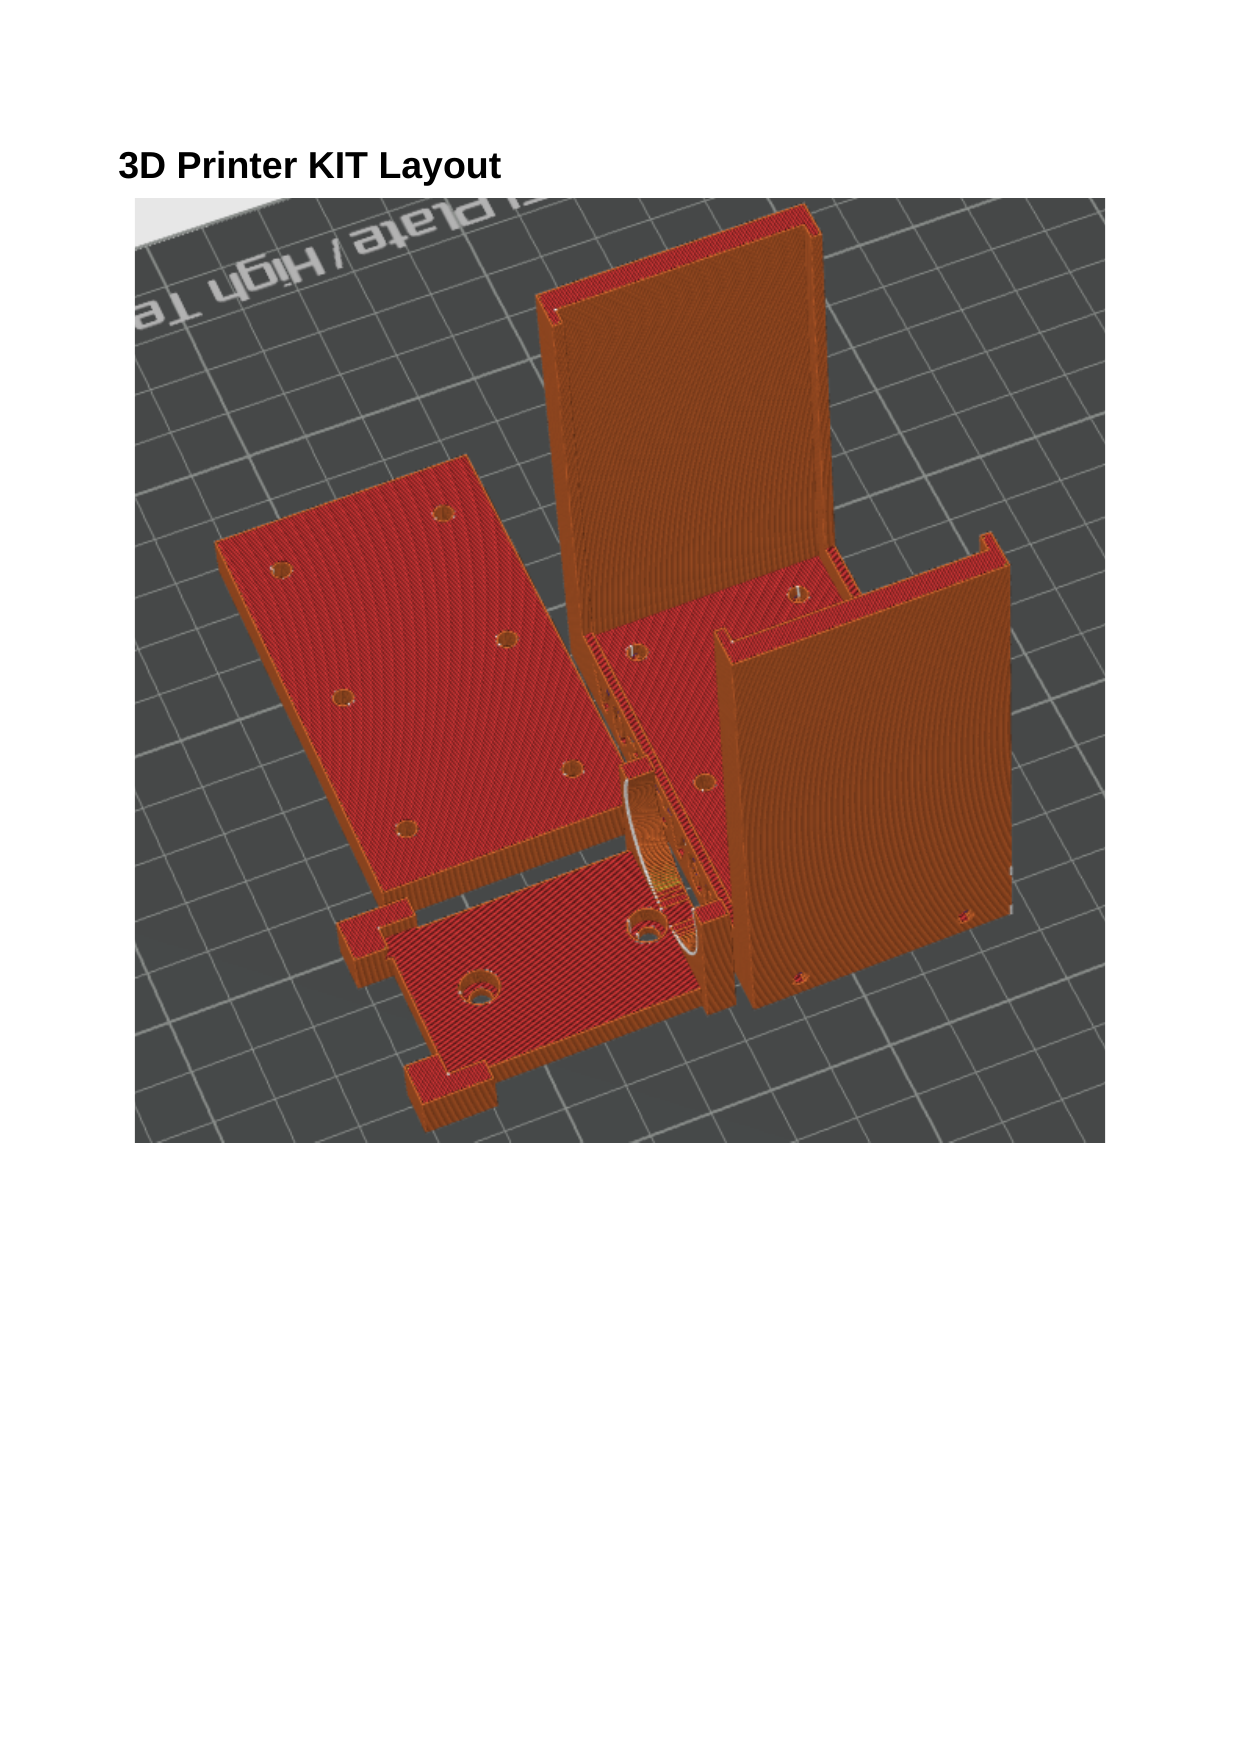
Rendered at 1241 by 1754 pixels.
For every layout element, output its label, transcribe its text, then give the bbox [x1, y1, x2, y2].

subtitle 3D Printer KIT Layout [118, 143, 1122, 186]
picture [134, 198, 1106, 1143]
